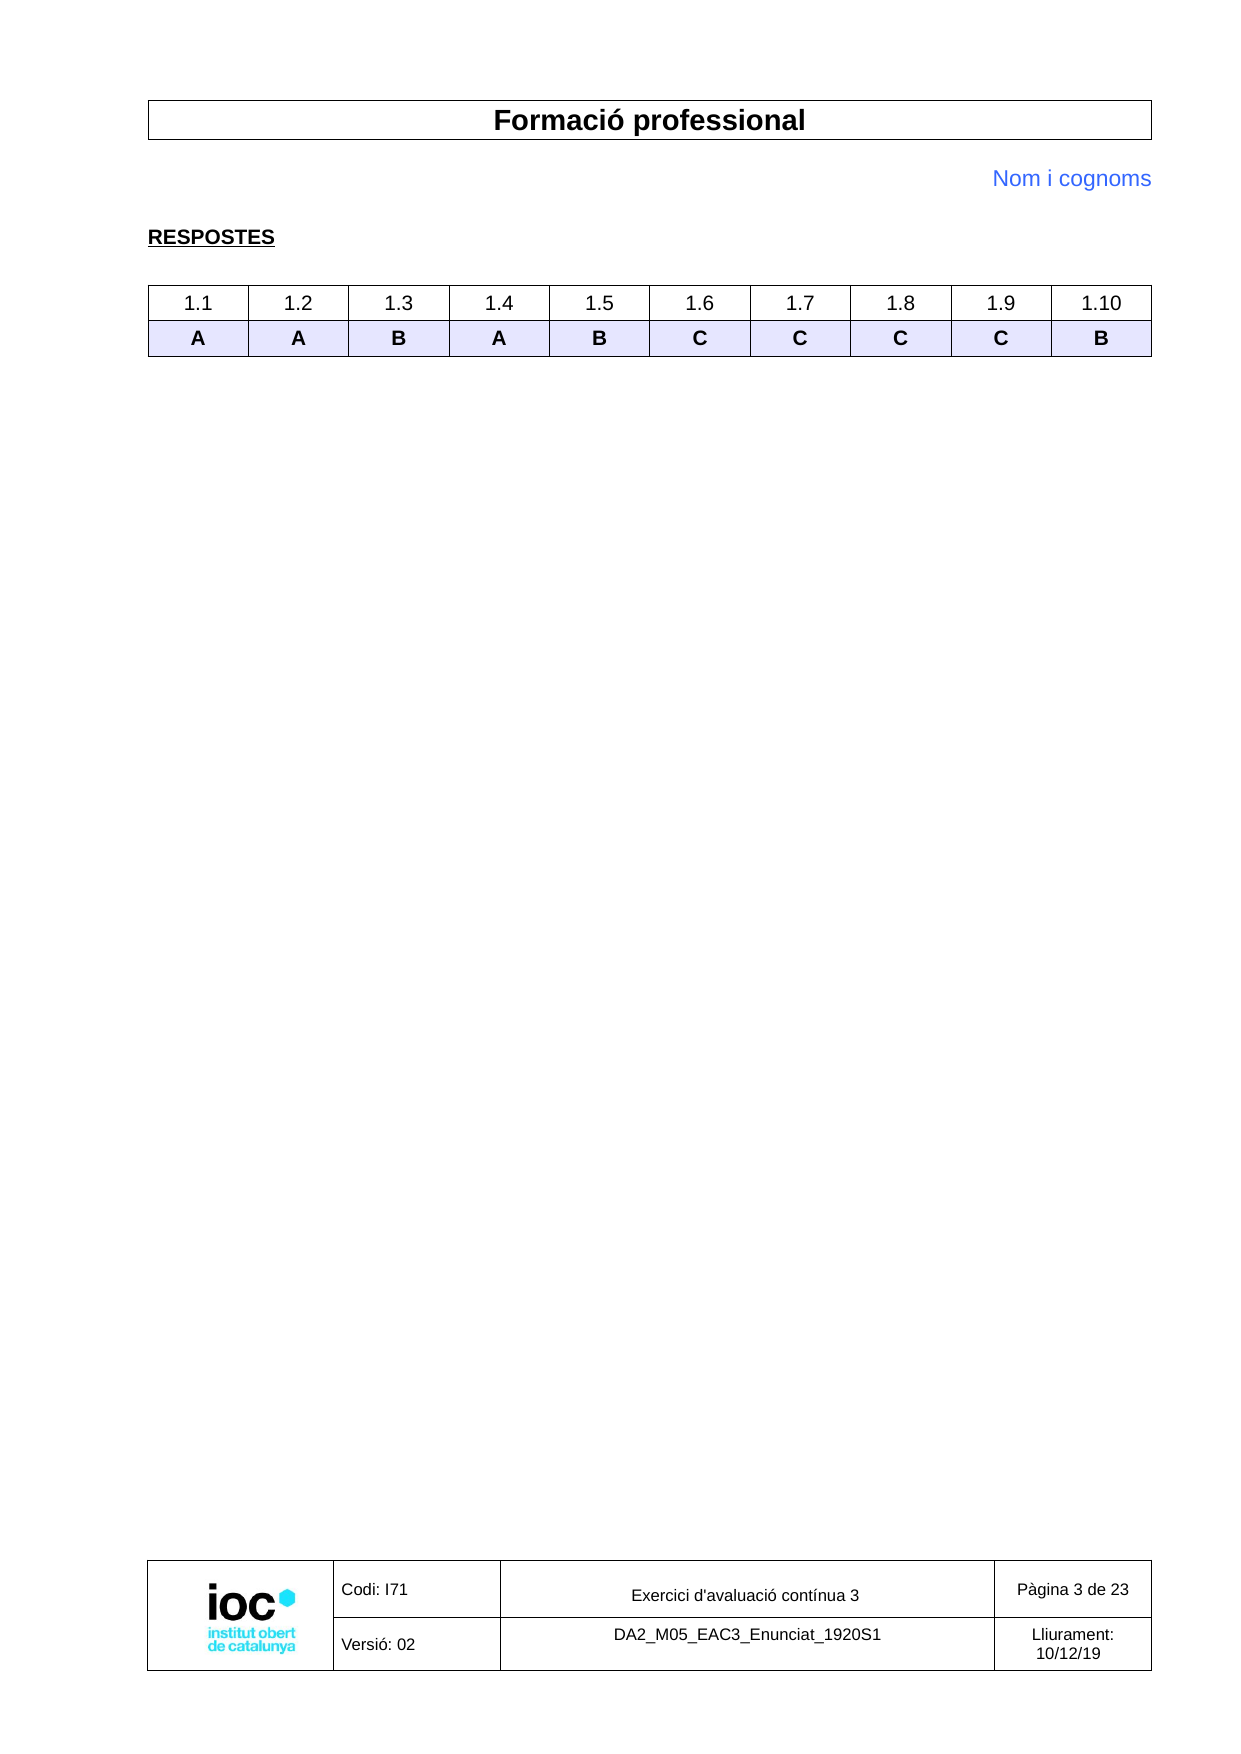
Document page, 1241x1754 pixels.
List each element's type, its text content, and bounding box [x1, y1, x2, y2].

table_cell A [450, 321, 549, 356]
table_cell C [952, 321, 1051, 356]
table_header 1.6 [650, 286, 750, 320]
table_header 1.8 [851, 286, 951, 320]
table_cell A [249, 321, 348, 356]
table_header 1.1 [149, 286, 248, 320]
table_cell C [851, 321, 951, 356]
table_cell B [550, 321, 649, 356]
table_cell B [1052, 321, 1151, 356]
table_cell B [349, 321, 449, 356]
table_header 1.5 [550, 286, 649, 320]
picture [195, 1570, 309, 1665]
table_header 1.7 [751, 286, 850, 320]
table_header 1.9 [952, 286, 1051, 320]
text RESPOSTES [148, 225, 1151, 249]
table_header 1.4 [450, 286, 549, 320]
table_cell C [751, 321, 850, 356]
table_cell C [650, 321, 750, 356]
table_cell A [149, 321, 248, 356]
table_header 1.3 [349, 286, 449, 320]
table_header 1.2 [249, 286, 348, 320]
table_header 1.10 [1052, 286, 1151, 320]
